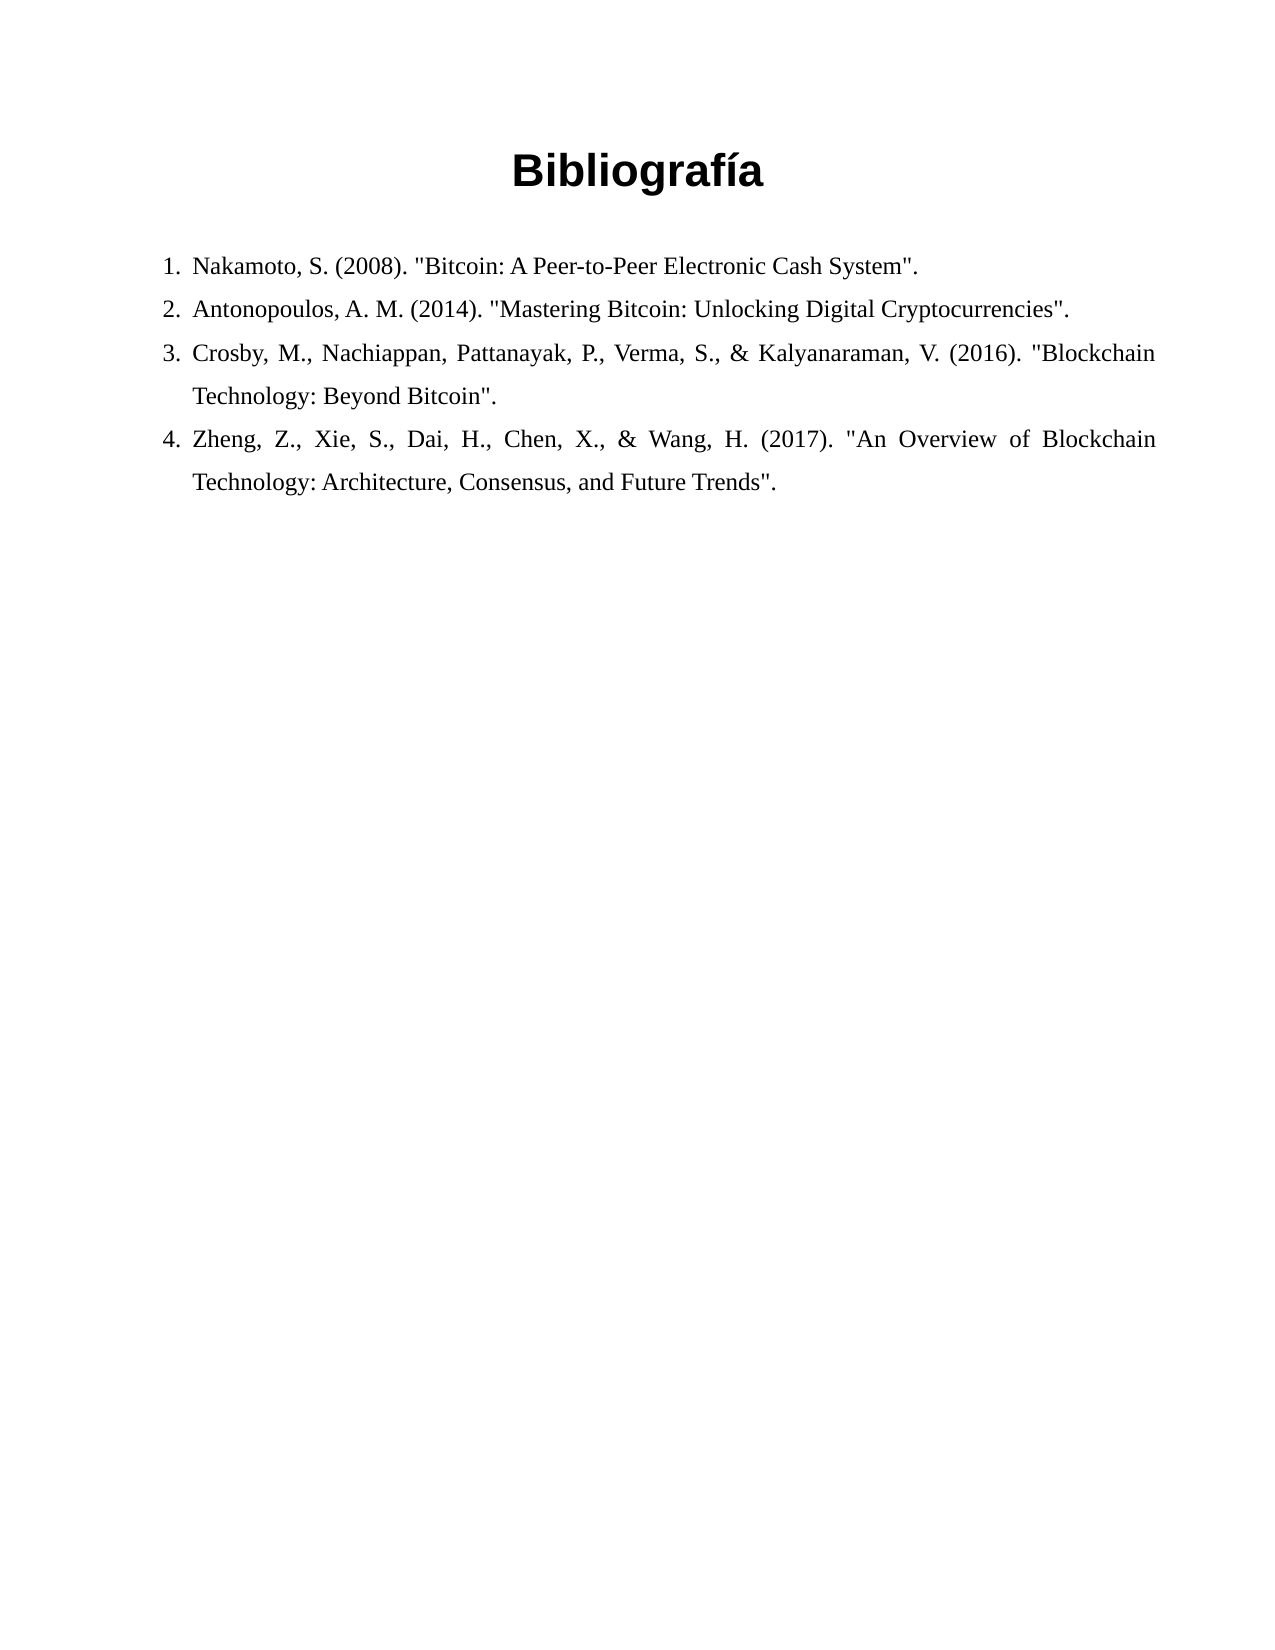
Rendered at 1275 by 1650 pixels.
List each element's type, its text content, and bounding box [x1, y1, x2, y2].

list Nakamoto, S. (2008). "Bitcoin: A Peer-to-Peer Electronic Cash System". [162, 251, 1157, 280]
list Zheng, Z., Xie, S., Dai, H., Chen, X., & Wang, H. (2017). "An Overview of Blockchain Technology: Architecture, Consensus, and Future Trends". [162, 424, 1157, 496]
list Crosby, M., Nachiappan, Pattanayak, P., Verma, S., & Kalyanaraman, V. (2016). "Blockchain Technology: Beyond Bitcoin". [162, 338, 1157, 409]
list Antonopoulos, A. M. (2014). "Mastering Bitcoin: Unlocking Digital Cryptocurrencies". [162, 294, 1157, 323]
subtitle Bibliografía [118, 143, 1157, 196]
